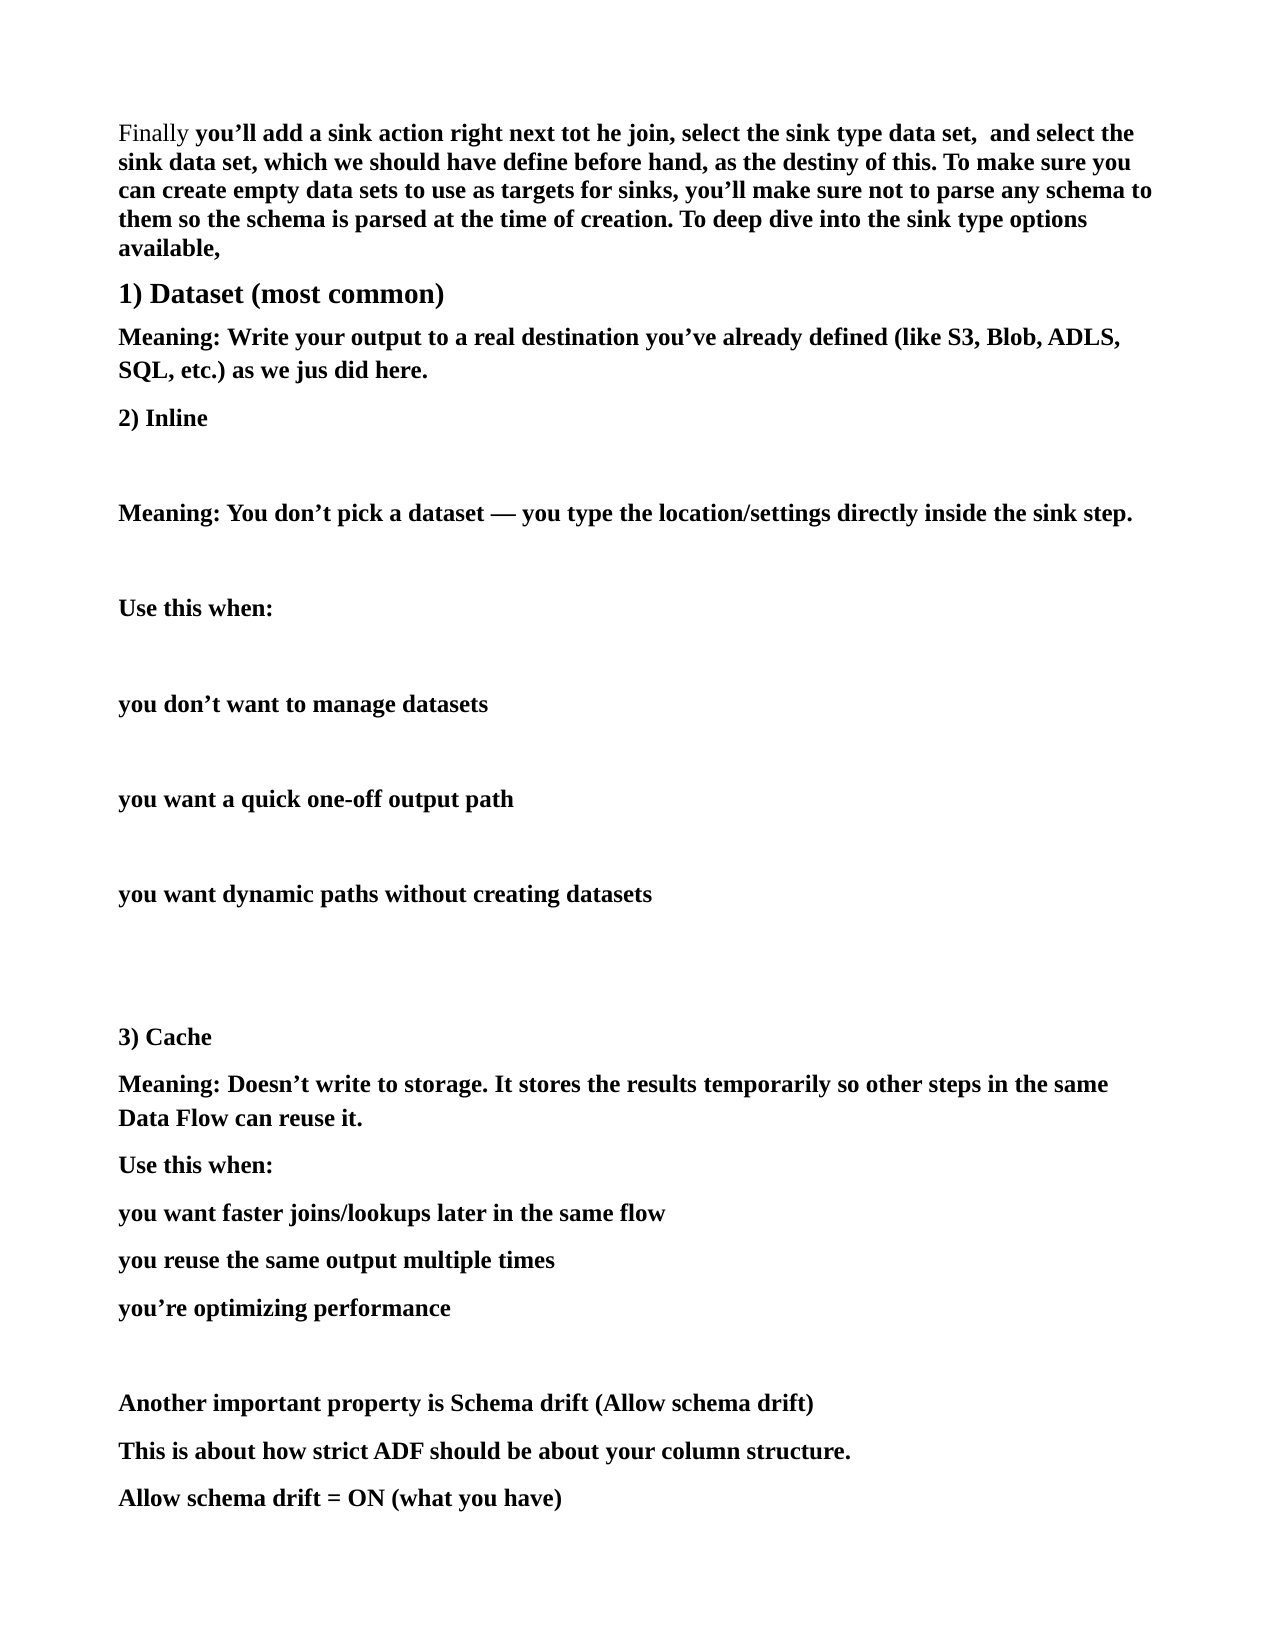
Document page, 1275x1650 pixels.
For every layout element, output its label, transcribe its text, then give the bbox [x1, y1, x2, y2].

text Meaning: You don’t pick a dataset — you type the location/settings directly inside the sink step. [118, 498, 1157, 527]
text you want a quick one-off output path [118, 784, 1157, 813]
text Meaning: Doesn’t write to storage. It stores the results temporarily so other steps in the same Data Flow can reuse it. [118, 1069, 1157, 1131]
text you reuse the same output multiple times [118, 1245, 1157, 1274]
text Meaning: Write your output to a real destination you’ve already defined (like S3, Blob, ADLS, SQL, etc.) as we jus did here. [118, 322, 1157, 384]
text 3) Cache [118, 1022, 1157, 1051]
text Use this when: [118, 593, 1157, 622]
subtitle 1) Dataset (most common) [118, 276, 1157, 310]
text Another important property is Schema drift (Allow schema drift) [118, 1388, 1157, 1417]
text you don’t want to manage datasets [118, 689, 1157, 717]
text 2) Inline [118, 403, 1157, 432]
text you want faster joins/lookups later in the same flow [118, 1198, 1157, 1227]
text you want dynamic paths without creating datasets [118, 879, 1157, 908]
text you’re optimizing performance [118, 1293, 1157, 1322]
text Use this when: [118, 1150, 1157, 1179]
text Allow schema drift = ON (what you have) [118, 1483, 1157, 1512]
text This is about how strict ADF should be about your column structure. [118, 1436, 1157, 1464]
text Finally you’ll add a sink action right next tot he join, select the sink type data set, and select the sink data set, which we should have define before hand, as the destiny of this. To make sure you can create empty data sets to use as targets for sinks, you’ll make sure not to parse any schema to them so the schema is parsed at the time of creation. To deep dive into the sink type options available, [118, 118, 1157, 262]
